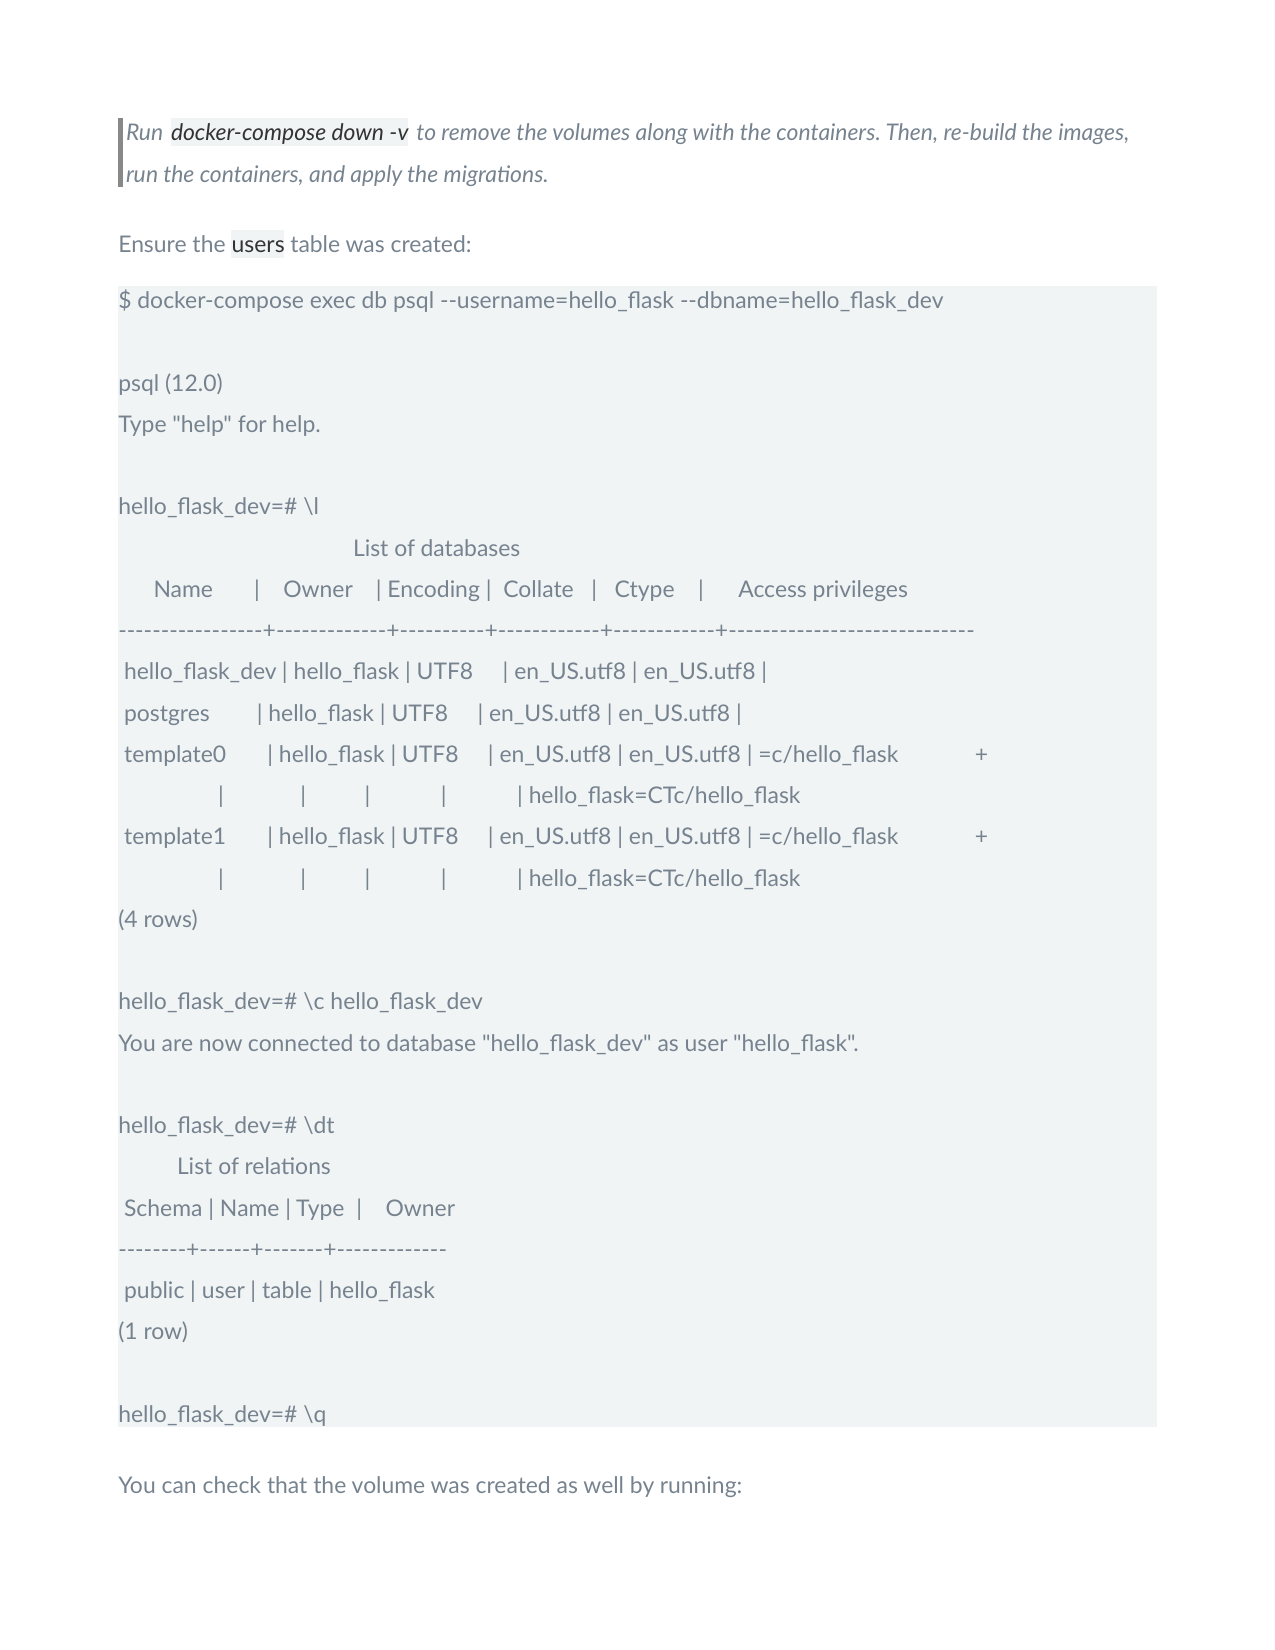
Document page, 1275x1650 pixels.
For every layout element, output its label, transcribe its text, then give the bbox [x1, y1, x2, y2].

text hello_flask_dev=# \dt [118, 1111, 1157, 1138]
text psql (12.0) [118, 368, 1157, 396]
text Name | Owner | Encoding | Collate | Ctype | Access privileges [118, 575, 1157, 602]
text template1 | hello_flask | UTF8 | en_US.utf8 | en_US.utf8 | =c/hello_flask + [118, 822, 1157, 850]
text -----------------+-------------+----------+------------+------------+----------------------------- [118, 616, 1157, 643]
text List of databases [118, 533, 1157, 561]
text Ensure the users table was created: [118, 230, 1157, 258]
text | | | | | hello_flask=CTc/hello_flask [118, 863, 1157, 891]
text (4 rows) [118, 905, 1157, 932]
text You are now connected to database "hello_flask_dev" as user "hello_flask". [118, 1028, 1157, 1056]
text hello_flask_dev=# \q [118, 1400, 1157, 1427]
text Type "help" for help. [118, 410, 1157, 437]
text List of relations [118, 1152, 1157, 1180]
text hello_flask_dev=# \c hello_flask_dev [118, 987, 1157, 1015]
text You can check that the volume was created as well by running: [118, 1470, 1157, 1498]
text (1 row) [118, 1317, 1157, 1345]
text | | | | | hello_flask=CTc/hello_flask [118, 781, 1157, 808]
text Schema | Name | Type | Owner [118, 1193, 1157, 1221]
text hello_flask_dev=# \l [118, 492, 1157, 520]
text Run docker-compose down -v to remove the volumes along with the containers. Then, re-build the images, run the containers, and apply the migrations. [123, 118, 1157, 187]
text postgres | hello_flask | UTF8 | en_US.utf8 | en_US.utf8 | [118, 698, 1157, 726]
text $ docker-compose exec db psql --username=hello_flask --dbname=hello_flask_dev [118, 286, 1157, 313]
text template0 | hello_flask | UTF8 | en_US.utf8 | en_US.utf8 | =c/hello_flask + [118, 740, 1157, 767]
text --------+------+-------+------------- [118, 1235, 1157, 1262]
text hello_flask_dev | hello_flask | UTF8 | en_US.utf8 | en_US.utf8 | [118, 657, 1157, 685]
text public | user | table | hello_flask [118, 1276, 1157, 1303]
